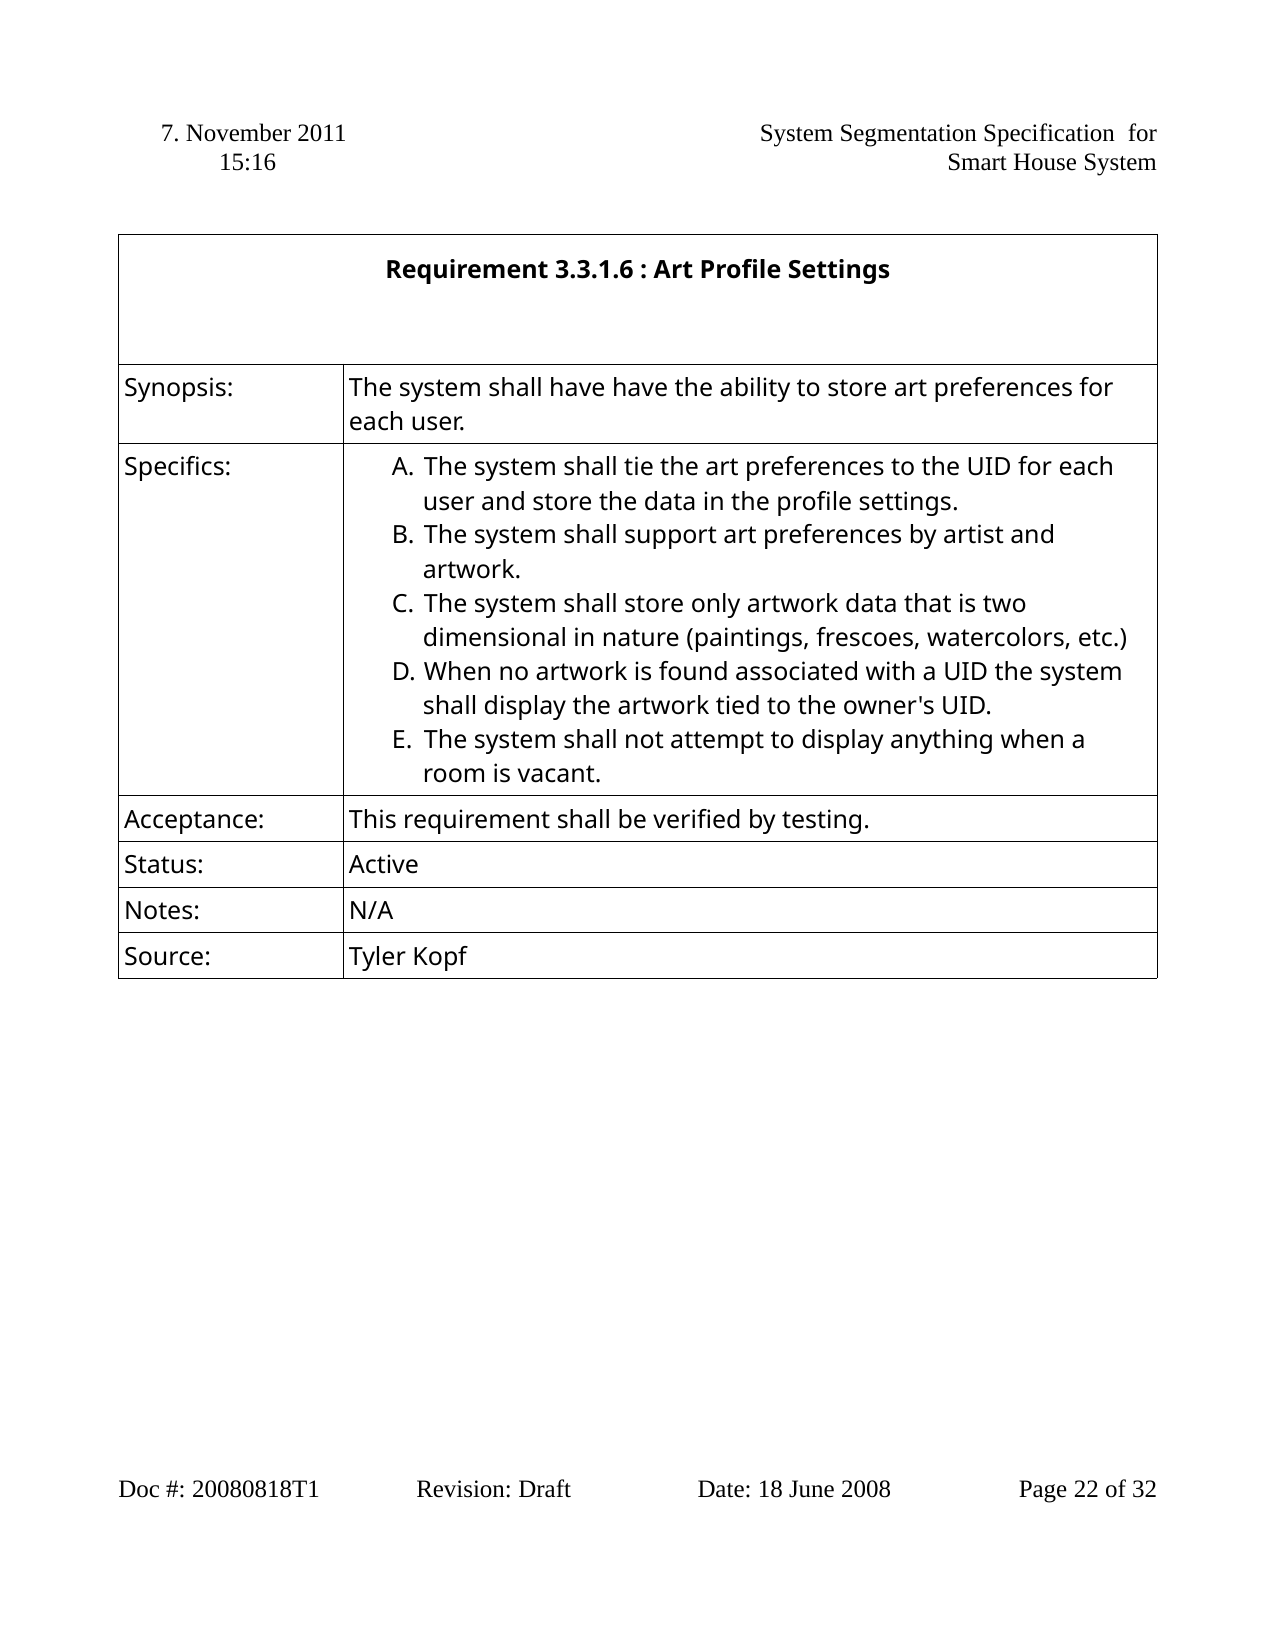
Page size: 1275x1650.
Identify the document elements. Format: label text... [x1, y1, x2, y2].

table_cell Source: [119, 933, 343, 978]
table_cell Specifics: [119, 444, 343, 795]
table_cell Status: [119, 842, 343, 887]
table_cell Synopsis: [119, 365, 343, 443]
table_header Requirement 3.3.1.6 : Art Profile Settings [119, 235, 1157, 363]
table_cell The system shall have have the ability to store art preferences for each user. [344, 365, 1157, 443]
table_cell Tyler Kopf [344, 933, 1157, 978]
table_cell The system shall tie the art preferences to the UID for each user and store the data in the profile settings. The system shall support art preferences by artist and artwork. The system shall store only artwork data that is two dimensional in nature (paintings, frescoes, watercolors, etc.) When no artwork is found associated with a UID the system shall display the artwork tied to the owner's UID. The system shall not attempt to display anything when a room is vacant. [344, 444, 1157, 795]
table_cell Notes: [119, 888, 343, 932]
table_cell Acceptance: [119, 796, 343, 841]
table_cell N/A [344, 888, 1157, 932]
table_cell Active [344, 842, 1157, 887]
table_cell This requirement shall be verified by testing. [344, 796, 1157, 841]
